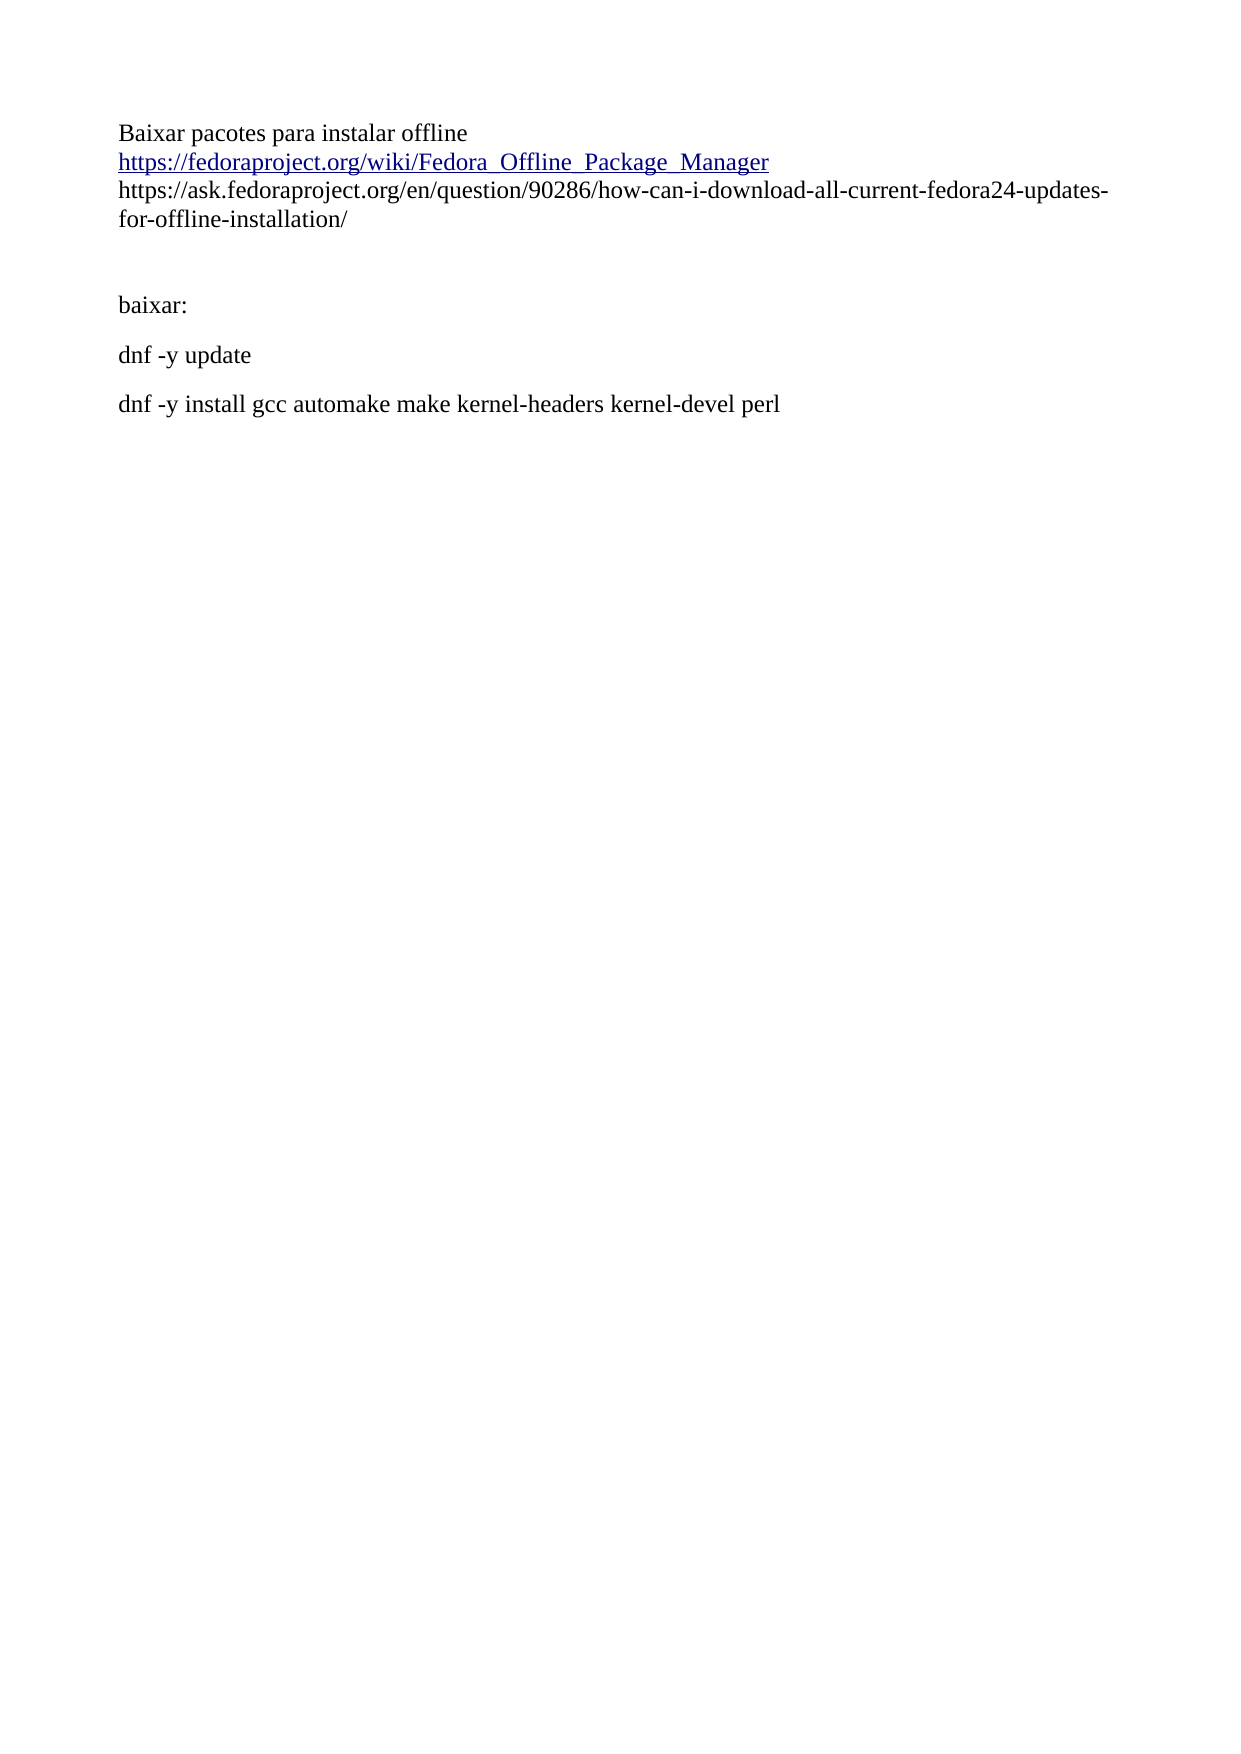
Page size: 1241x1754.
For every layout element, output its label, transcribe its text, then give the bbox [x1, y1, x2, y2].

text dnf -y install gcc automake make kernel-headers kernel-devel perl [118, 389, 1122, 417]
text https://ask.fedoraproject.org/en/question/90286/how-can-i-download-all-current-fedora24-updates-for-offline-installation/ [118, 176, 1122, 233]
text baixar: [118, 291, 1122, 319]
text dnf -y update [118, 340, 1122, 368]
text https://fedoraproject.org/wiki/Fedora_Offline_Package_Manager [118, 147, 1122, 176]
text Baixar pacotes para instalar offline [118, 118, 1122, 147]
